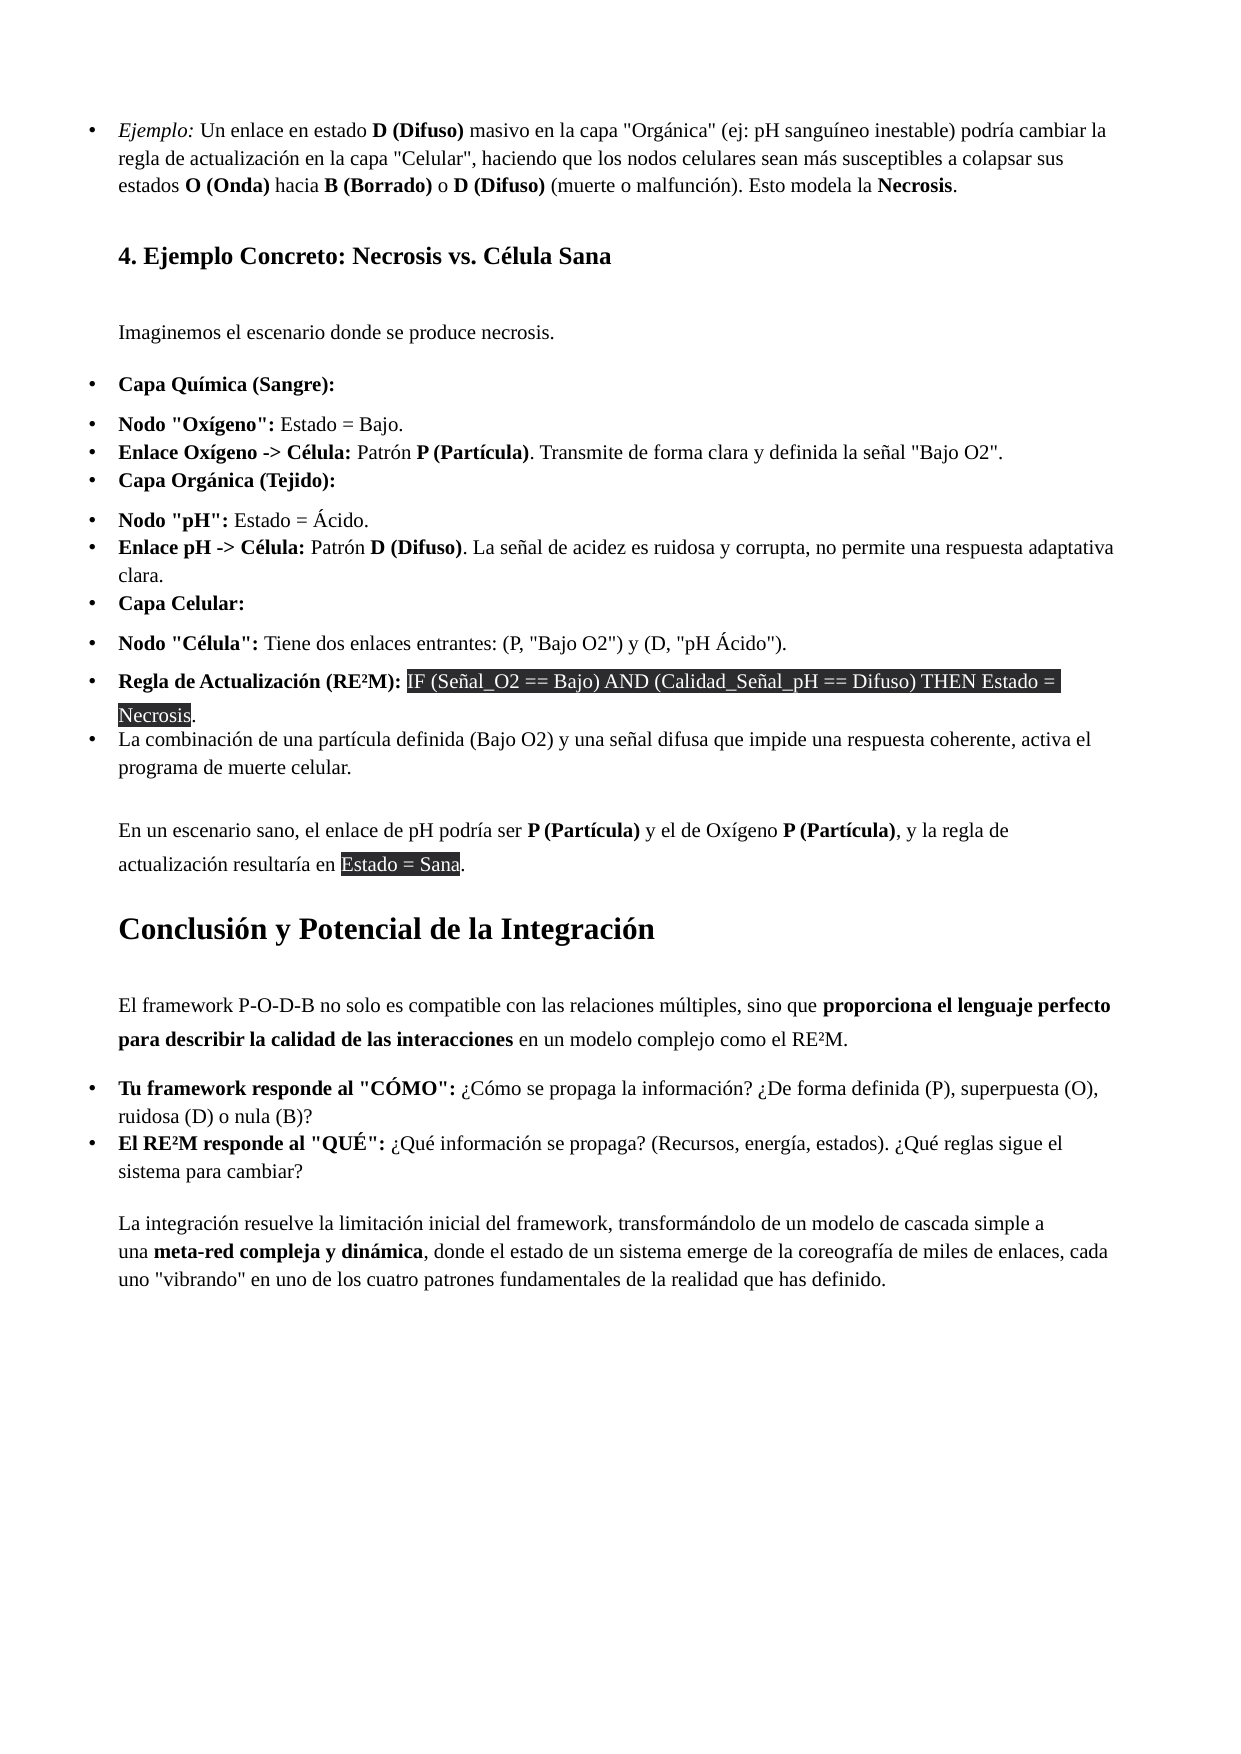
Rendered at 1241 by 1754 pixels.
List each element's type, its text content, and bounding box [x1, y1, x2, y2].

list Enlace pH -> Célula: Patrón D (Difuso). La señal de acidez es ruidosa y corrupta, no permite una respuesta adaptativa clara. [118, 535, 1122, 587]
list Regla de Actualización (RE²M): IF (Señal_O2 == Bajo) AND (Calidad_Señal_pH == Difuso) THEN Estado = Necrosis. [118, 658, 1122, 727]
list El RE²M responde al "QUÉ": ¿Qué información se propaga? (Recursos, energía, estados). ¿Qué reglas sigue el sistema para cambiar? [118, 1131, 1122, 1183]
subtitle 4. Ejemplo Concreto: Necrosis vs. Célula Sana [118, 226, 1122, 270]
list Capa Orgánica (Tejido): [118, 468, 1122, 492]
list Capa Química (Sangre): [118, 372, 1122, 396]
text La integración resuelve la limitación inicial del framework, transformándolo de un modelo de cascada simple a una meta-red compleja y dinámica, donde el estado de un sistema emerge de la coreografía de miles de enlaces, cada uno "vibrando" en uno de los cuatro patrones fundamentales de la realidad que has definido. [118, 1211, 1122, 1291]
text Imaginemos el escenario donde se produce necrosis. [118, 320, 1122, 344]
list Nodo "Célula": Tiene dos enlaces entrantes: (P, "Bajo O2") y (D, "pH Ácido"). [118, 631, 1122, 655]
text En un escenario sano, el enlace de pH podría ser P (Partícula) y el de Oxígeno P (Partícula), y la regla de actualización resultaría en Estado = Sana. Conclusión y Potencial de la Integración El framework P-O-D-B no solo es compatible con las relaciones múltiples, sino que proporciona el lenguaje perfecto para describir la calidad de las interacciones en un modelo complejo como el RE²M. [118, 807, 1122, 1051]
list Nodo "Oxígeno": Estado = Bajo. [118, 412, 1122, 436]
list Tu framework responde al "CÓMO": ¿Cómo se propaga la información? ¿De forma definida (P), superpuesta (O), ruidosa (D) o nula (B)? [118, 1076, 1122, 1128]
list Ejemplo: Un enlace en estado D (Difuso) masivo en la capa "Orgánica" (ej: pH sanguíneo inestable) podría cambiar la regla de actualización en la capa "Celular", haciendo que los nodos celulares sean más susceptibles a colapsar sus estados O (Onda) hacia B (Borrado) o D (Difuso) (muerte o malfunción). Esto modela la Necrosis. [118, 118, 1122, 197]
list Enlace Oxígeno -> Célula: Patrón P (Partícula). Transmite de forma clara y definida la señal "Bajo O2". [118, 440, 1122, 464]
list Nodo "pH": Estado = Ácido. [118, 508, 1122, 532]
list La combinación de una partícula definida (Bajo O2) y una señal difusa que impide una respuesta coherente, activa el programa de muerte celular. [118, 727, 1122, 779]
list Capa Celular: [118, 591, 1122, 614]
